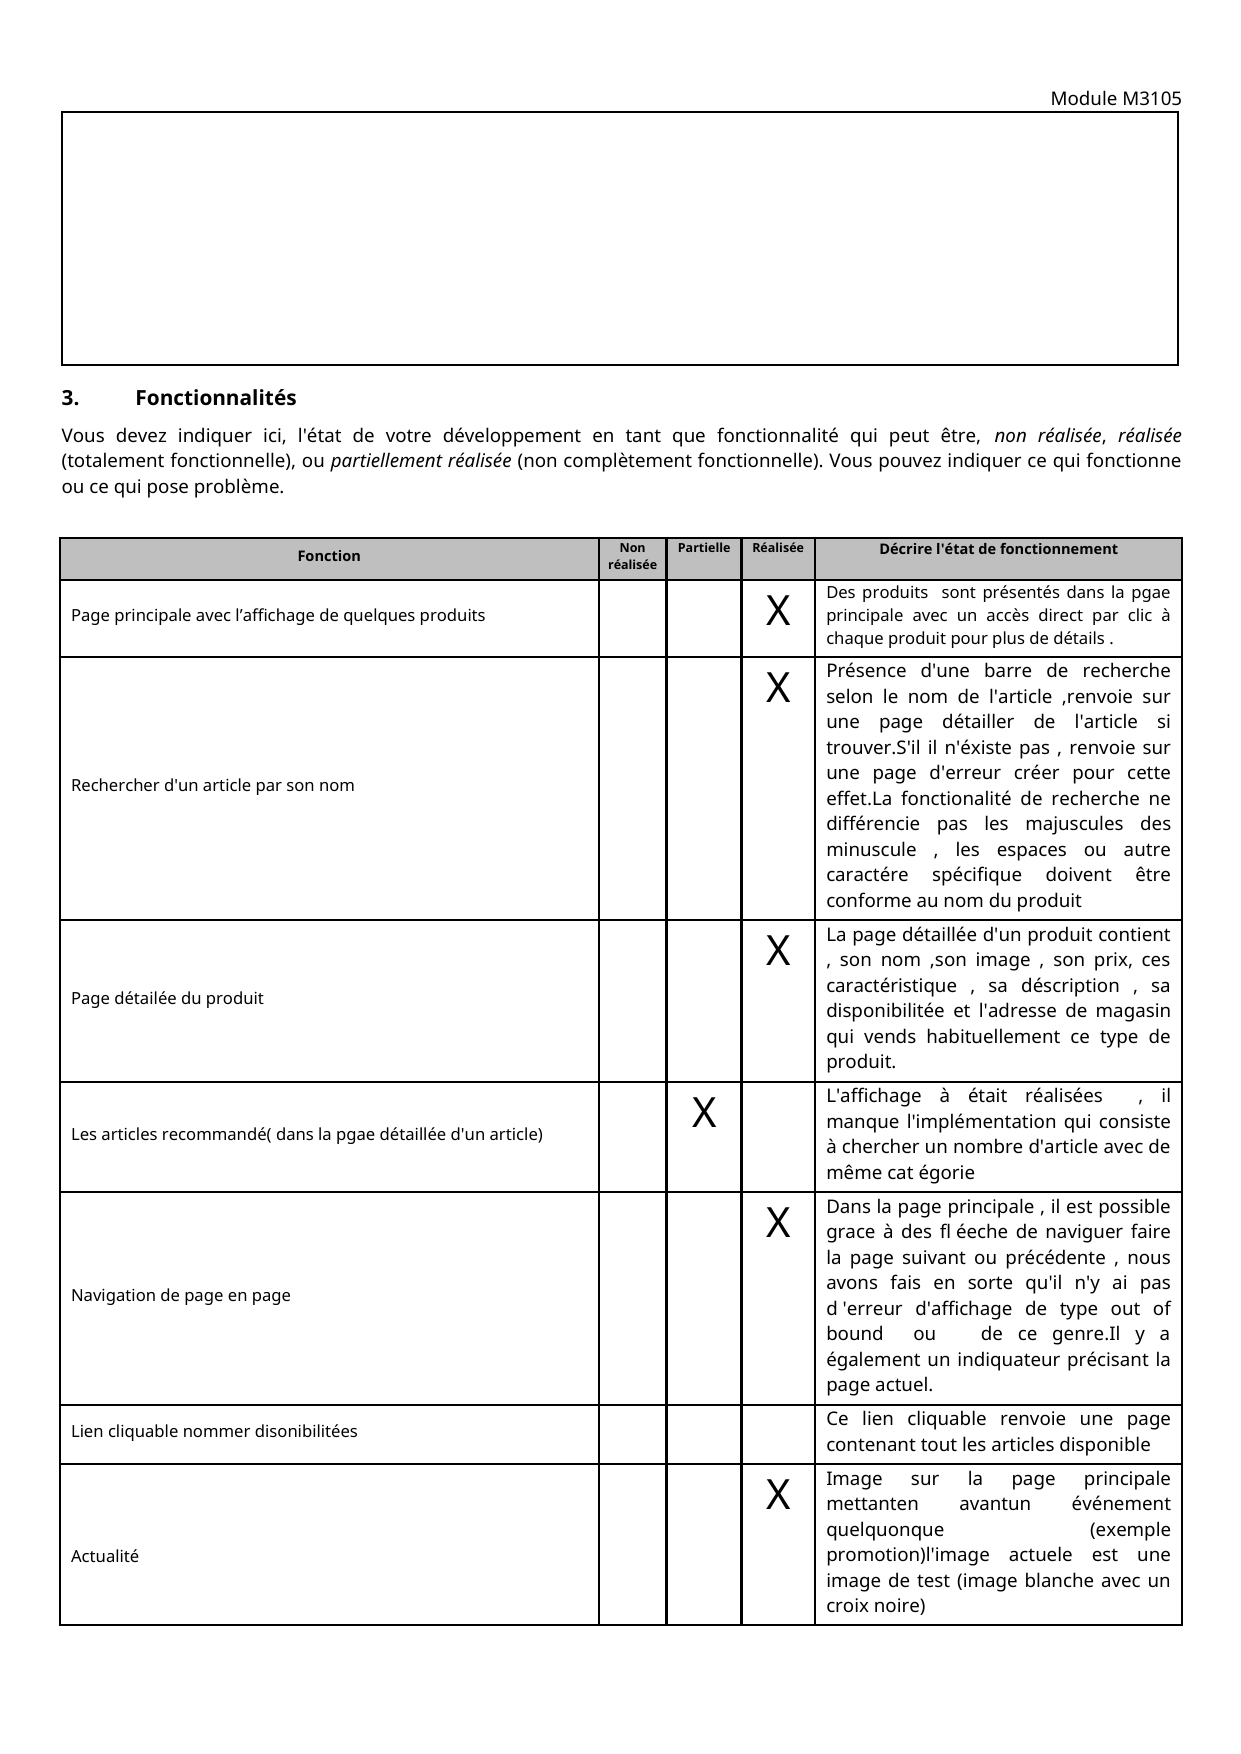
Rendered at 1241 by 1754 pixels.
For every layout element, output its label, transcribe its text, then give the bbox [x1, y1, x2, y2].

table_cell X [668, 1083, 740, 1191]
table_cell La page détaillée d'un produit contient , son nom ,son image , son prix, ces caractéristique , sa déscription , sa disponibilitée et l'adresse de magasin qui vends habituellement ce type de produit. [816, 921, 1181, 1081]
table_cell Les articles recommandé( dans la pgae détaillée d'un article) [61, 1083, 598, 1191]
table_cell X [743, 921, 814, 1081]
table_cell Lien cliquable nommer disonibilitées [61, 1406, 598, 1463]
table_cell [600, 1083, 665, 1191]
table_cell L'affichage à était réalisées , il manque l'implémentation qui consiste à chercher un nombre d'article avec de même cat égorie [816, 1083, 1181, 1191]
table_cell Présence d'une barre de recherche selon le nom de l'article ,renvoie sur une page détailler de l'article si trouver.S'il il n'éxiste pas , renvoie sur une page d'erreur créer pour cette effet.La fonctionalité de recherche ne différencie pas les majuscules des minuscule , les espaces ou autre caractére spécifique doivent être conforme au nom du produit [816, 658, 1181, 919]
table_cell Page principale avec l’affichage de quelques produits [61, 581, 598, 656]
table_cell X [743, 1193, 814, 1403]
table_cell Dans la page principale , il est possible grace à des fl éeche de naviguer faire la page suivant ou précédente , nous avons fais en sorte qu'il n'y ai pas d 'erreur d'affichage de type out of bound ou de ce genre.Il y a également un indiquateur précisant la page actuel. [816, 1193, 1181, 1403]
table_cell [600, 1406, 665, 1463]
table_cell X [743, 581, 814, 656]
table_cell [668, 921, 740, 1081]
table_header Fonction [61, 539, 598, 579]
table_cell Des produits sont présentés dans la pgae principale avec un accès direct par clic à chaque produit pour plus de détails . [816, 581, 1181, 656]
table_cell [743, 1406, 814, 1463]
table_header Non réalisée [600, 539, 665, 579]
table_cell [600, 1465, 665, 1624]
table_cell Actualité [61, 1465, 598, 1624]
table_cell X [743, 658, 814, 919]
table_cell [743, 1083, 814, 1191]
table_cell Page détailée du produit [61, 921, 598, 1081]
table_cell Navigation de page en page [61, 1193, 598, 1403]
table_cell [668, 1465, 740, 1624]
table_header Partielle [668, 539, 740, 579]
table_cell X [743, 1465, 814, 1624]
text Vous devez indiquer ici, l'état de votre développement en tant que fonctionnalité qui peut être, non réalisée, réalisée (totalement fonctionnelle), ou partiellement réalisée (non complètement fonctionnelle). Vous pouvez indiquer ce qui fonctionne ou ce qui pose problème. [61, 422, 1182, 498]
table_cell [668, 581, 740, 656]
table_cell [668, 658, 740, 919]
table_cell [600, 658, 665, 919]
table_header Réalisée [743, 539, 814, 579]
table_cell [63, 113, 1177, 364]
table_header Décrire l'état de fonctionnement [816, 539, 1181, 579]
table_cell [668, 1193, 740, 1403]
table_cell Ce lien cliquable renvoie une page contenant tout les articles disponible [816, 1406, 1181, 1463]
table_cell Rechercher d'un article par son nom [61, 658, 598, 919]
table_cell [600, 921, 665, 1081]
table_cell [600, 1193, 665, 1403]
list Fonctionnalités [61, 383, 1182, 412]
table_cell [600, 581, 665, 656]
table_cell [668, 1406, 740, 1463]
table_cell Image sur la page principale mettanten avantun événement quelquonque (exemple promotion)l'image actuele est une image de test (image blanche avec un croix noire) [816, 1465, 1181, 1624]
